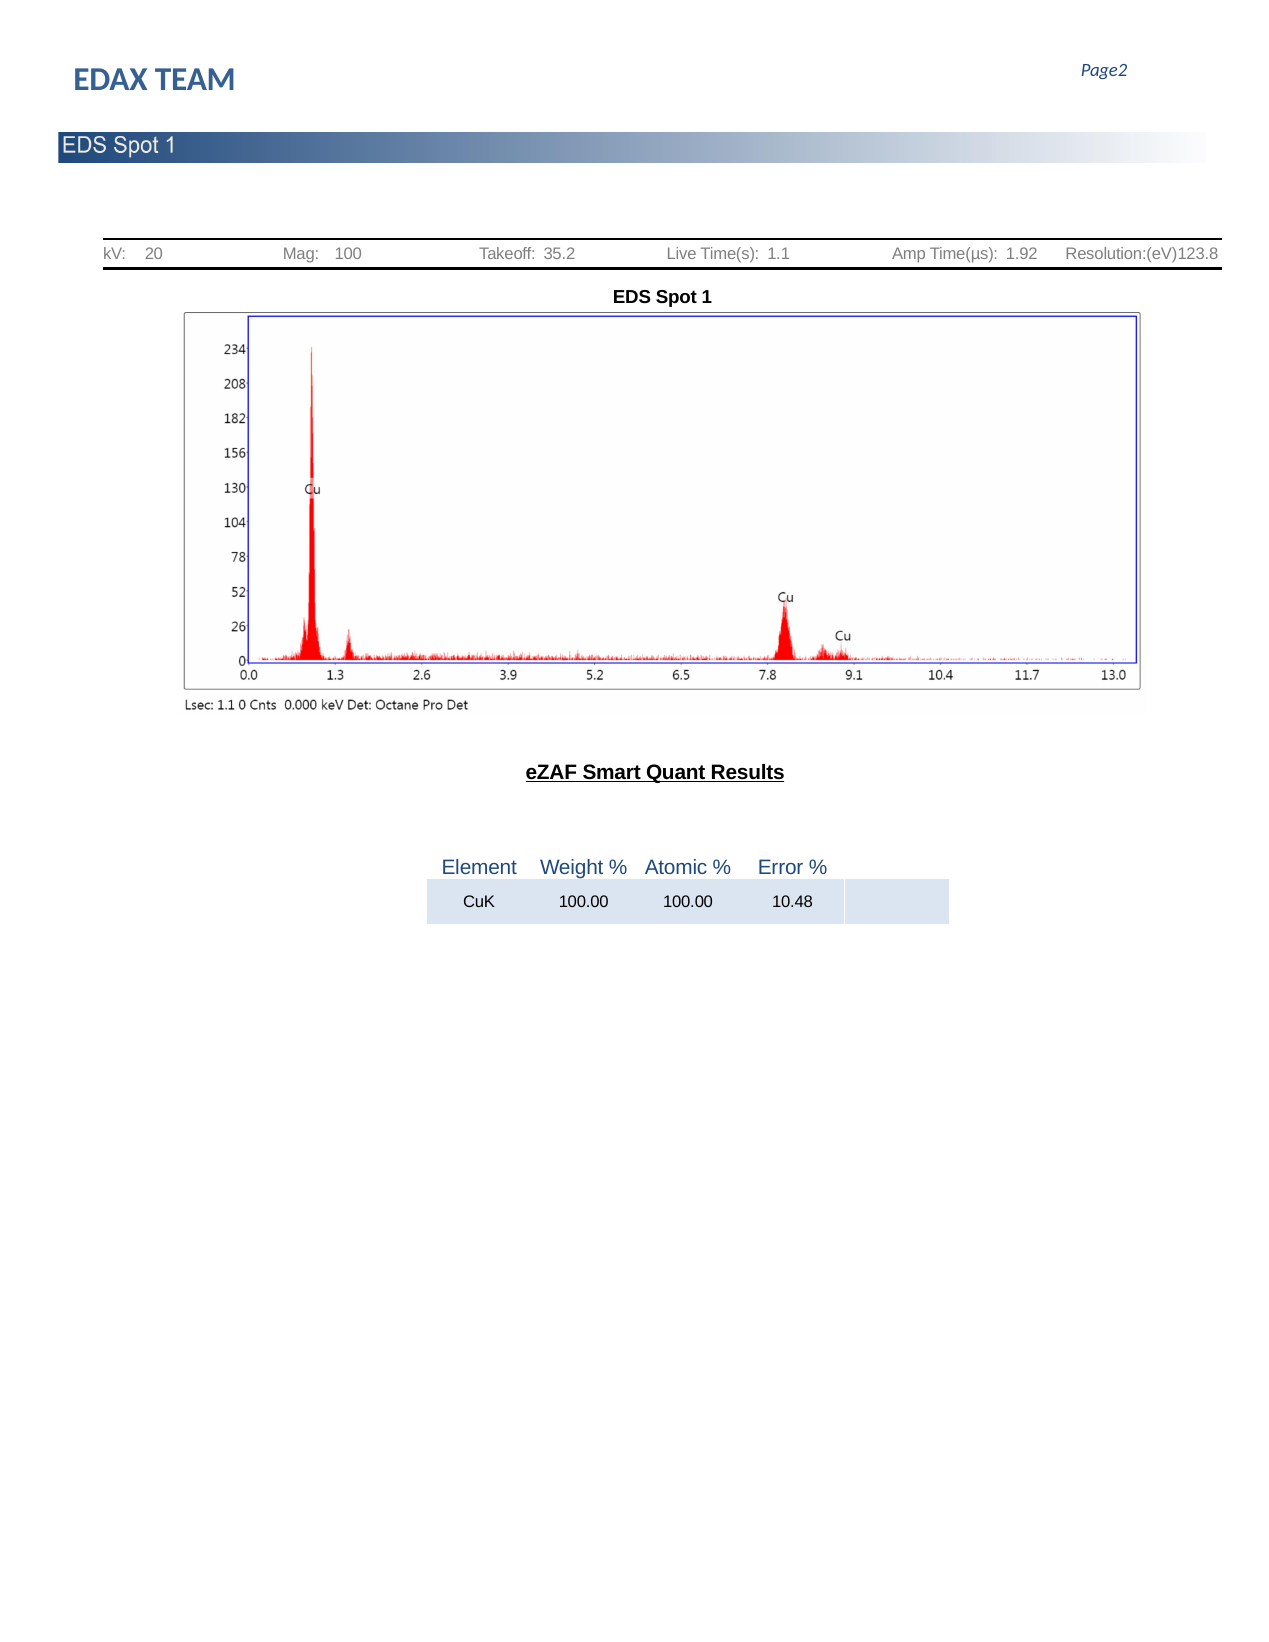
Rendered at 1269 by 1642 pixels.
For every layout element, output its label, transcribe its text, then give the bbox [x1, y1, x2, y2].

table_cell [636, 924, 655, 1073]
table_cell [531, 1506, 536, 1581]
table_cell [148, 715, 162, 760]
table_cell [658, 1133, 730, 1148]
table_cell [163, 879, 170, 924]
table_cell [998, 924, 1006, 1073]
table_cell [1177, 588, 1192, 715]
table_cell [1058, 118, 1118, 132]
table_cell [730, 716, 740, 760]
table_cell [1118, 1133, 1147, 1148]
table_cell [845, 1506, 849, 1581]
table_cell [934, 163, 938, 207]
table_cell [1028, 805, 1044, 879]
table_cell [103, 715, 118, 760]
table_cell [845, 790, 849, 804]
table_cell [845, 1401, 849, 1506]
table_cell [760, 1297, 767, 1401]
table_cell [427, 924, 470, 1073]
table_cell [883, 118, 923, 132]
table_cell [767, 118, 797, 132]
table_cell [536, 924, 543, 1073]
table_cell [58, 1401, 73, 1506]
table_cell [1118, 208, 1147, 237]
table_cell [1028, 118, 1044, 132]
table_cell [88, 805, 103, 879]
table_cell [1215, 282, 1222, 312]
table_cell [1192, 312, 1207, 461]
table_cell [582, 790, 610, 804]
table_cell [1215, 118, 1222, 133]
table_cell [73, 588, 88, 715]
table_cell [118, 461, 133, 588]
table_cell [178, 208, 245, 237]
table_cell [531, 1073, 536, 1133]
table_cell [1177, 118, 1192, 132]
table_cell [1225, 924, 1237, 1073]
table_cell [740, 1506, 759, 1581]
table_cell [730, 270, 740, 282]
table_cell [767, 163, 797, 207]
table_cell [760, 103, 767, 118]
table_cell [334, 208, 368, 237]
table_cell [924, 716, 934, 760]
table_cell [610, 208, 636, 237]
table_cell [148, 1148, 162, 1297]
table_cell [767, 790, 797, 804]
table_cell [369, 1401, 427, 1506]
table_cell [163, 1297, 170, 1401]
table_cell [470, 924, 531, 1073]
table_cell [1177, 715, 1192, 760]
table_cell [883, 1133, 923, 1148]
table_cell 35.2 [543, 240, 582, 267]
table_cell Resolution:(eV) [1058, 240, 1177, 267]
table_cell [1013, 1073, 1028, 1133]
table_cell [536, 1073, 543, 1133]
table_cell [1225, 103, 1237, 118]
table_cell 1.1 [767, 240, 797, 267]
table_cell [245, 805, 267, 879]
table_cell [88, 924, 103, 1073]
table_cell [1210, 312, 1214, 461]
table_cell [88, 103, 103, 118]
table_cell [170, 1148, 177, 1297]
table_cell [118, 1073, 133, 1133]
table_cell [1147, 1133, 1177, 1148]
table_cell [58, 1148, 73, 1297]
table_cell [245, 1073, 267, 1133]
table_cell [864, 924, 883, 1073]
table_cell [178, 1297, 245, 1401]
table_cell [1192, 715, 1207, 760]
table_cell [133, 163, 144, 207]
table_cell [1028, 208, 1044, 237]
table_cell [1028, 1401, 1044, 1506]
table_cell [845, 1133, 849, 1148]
table_cell [245, 163, 267, 207]
table_cell [427, 163, 470, 207]
table_cell [582, 1148, 610, 1297]
table_cell [797, 1297, 801, 1401]
table_cell [470, 1148, 531, 1297]
table_cell [1045, 270, 1058, 282]
table_cell [1013, 790, 1028, 804]
table_cell [1215, 103, 1222, 118]
table_cell [658, 163, 730, 207]
table_cell [864, 1401, 883, 1506]
table_cell [58, 1297, 73, 1401]
table_cell [427, 1133, 470, 1148]
table_cell [178, 1073, 245, 1133]
table_cell [178, 270, 245, 282]
table_cell [267, 163, 276, 207]
table_cell [163, 282, 170, 312]
table_cell [118, 118, 133, 132]
table_cell [730, 1401, 740, 1506]
table_cell [133, 879, 144, 924]
table_cell [924, 270, 934, 282]
table_cell [924, 1401, 934, 1506]
table_cell [118, 270, 133, 282]
table_cell [267, 1133, 276, 1148]
picture [58, 132, 1208, 163]
table_cell [369, 1133, 427, 1148]
table_cell [610, 1401, 636, 1506]
table_cell [1147, 163, 1177, 207]
table_cell [1225, 58, 1237, 88]
table_cell [369, 790, 427, 804]
table_cell [1045, 163, 1058, 207]
table_cell [883, 163, 923, 207]
table_cell [427, 1401, 470, 1506]
table_cell [1118, 118, 1147, 132]
table_cell [427, 1148, 470, 1297]
table_cell [864, 270, 883, 282]
table_cell [170, 1401, 177, 1506]
table_cell [73, 103, 88, 118]
table_cell [924, 1506, 934, 1581]
table_cell [845, 924, 849, 1073]
table_cell [801, 1297, 844, 1401]
table_cell [658, 924, 730, 1073]
table_cell [531, 716, 536, 760]
table_cell [245, 208, 267, 237]
table_cell [1177, 879, 1192, 924]
table_cell [998, 1506, 1006, 1581]
table_cell [427, 1073, 470, 1133]
table_cell [1210, 208, 1214, 237]
table_cell [267, 1148, 276, 1297]
table_cell [267, 208, 276, 237]
table_cell [1118, 270, 1147, 282]
table_cell [536, 1401, 543, 1506]
table_cell [1147, 282, 1177, 312]
table_cell [939, 1133, 949, 1148]
table_cell [998, 879, 1006, 924]
table_cell [58, 879, 73, 924]
table_cell [531, 163, 536, 207]
table_cell [1013, 805, 1028, 879]
table_cell [1058, 163, 1118, 207]
table_cell [536, 1148, 543, 1297]
table_cell [1210, 805, 1214, 879]
table_cell [369, 103, 427, 118]
table_cell [58, 461, 73, 588]
table_cell [730, 1133, 740, 1148]
table_cell [133, 924, 144, 1073]
table_cell [427, 240, 470, 267]
table_cell [88, 588, 103, 715]
table_cell [163, 1401, 170, 1506]
table_cell [740, 1148, 759, 1297]
table_cell [58, 208, 73, 237]
table_cell [1147, 805, 1177, 879]
table_cell [297, 924, 319, 1073]
table_cell [1147, 208, 1177, 237]
table_cell [849, 716, 864, 760]
table_cell [276, 163, 297, 207]
table_cell [73, 118, 88, 132]
table_cell [170, 588, 177, 715]
table_cell [1118, 103, 1147, 118]
table_cell [148, 270, 162, 282]
table_cell [949, 1297, 998, 1401]
table_cell [543, 1297, 582, 1401]
table_cell [334, 118, 368, 132]
table_cell [297, 1506, 319, 1581]
table_cell [319, 1148, 334, 1297]
table_cell [276, 270, 297, 282]
table_cell [1215, 1073, 1222, 1133]
table_cell [998, 118, 1006, 132]
table_cell [1045, 1133, 1058, 1148]
table_cell [760, 208, 767, 237]
table_cell [849, 118, 864, 132]
table_cell [1225, 461, 1237, 588]
table_cell [730, 103, 740, 118]
table_cell [924, 208, 934, 237]
table_cell [1045, 805, 1058, 879]
table_cell [949, 1148, 998, 1297]
table_cell [767, 1401, 797, 1506]
table_cell [1118, 924, 1147, 1073]
table_cell [163, 312, 170, 461]
table_cell [939, 1148, 949, 1297]
table_cell [118, 1401, 133, 1506]
table_cell [1215, 1133, 1222, 1148]
table_cell [319, 208, 334, 237]
table_cell [883, 270, 923, 282]
table_cell [297, 879, 319, 924]
table_cell [245, 1297, 267, 1401]
table_cell [1013, 208, 1028, 237]
table_cell [864, 240, 883, 267]
table_cell 100 [334, 240, 368, 267]
table_cell [730, 790, 740, 804]
table_cell [103, 103, 118, 118]
table_cell [939, 270, 949, 282]
table_cell [610, 163, 636, 207]
table_cell 1.92 [1006, 240, 1044, 267]
table_cell [133, 118, 144, 132]
table_cell [845, 1073, 849, 1133]
table_cell [1006, 1297, 1013, 1401]
table_cell [133, 461, 144, 588]
table_cell [470, 1401, 531, 1506]
table_cell [760, 240, 767, 267]
table_cell [1118, 790, 1147, 804]
table_cell [267, 1401, 276, 1506]
table_cell [58, 267, 73, 282]
table_cell [610, 270, 636, 282]
table_cell [88, 1073, 103, 1133]
table_cell [133, 282, 144, 312]
table_cell [849, 805, 864, 879]
table_cell [797, 716, 801, 760]
table_cell [1147, 715, 1177, 760]
table_cell [1148, 461, 1177, 588]
table_cell [998, 716, 1006, 760]
table_cell [1215, 1148, 1222, 1297]
table_cell [730, 924, 740, 1073]
table_cell [801, 1506, 844, 1581]
table_cell Takeoff: [470, 240, 536, 267]
table_cell [658, 1148, 730, 1297]
table_cell [740, 270, 759, 282]
table_cell [845, 103, 849, 118]
table_cell [1147, 270, 1177, 282]
table_cell [297, 118, 319, 132]
table_cell [740, 1133, 759, 1148]
table_cell [148, 282, 162, 312]
table_cell [1215, 588, 1222, 715]
table_cell [1147, 879, 1177, 924]
table_cell [319, 1506, 334, 1581]
table_cell [148, 1133, 162, 1148]
table_cell [730, 118, 740, 132]
table_cell [531, 270, 536, 282]
table_cell [1045, 716, 1058, 760]
table_cell [148, 790, 162, 804]
table_cell [297, 790, 319, 804]
table_cell [1147, 790, 1177, 804]
table_cell [133, 1133, 144, 1148]
table_cell [163, 588, 170, 715]
table_cell [245, 790, 267, 804]
table_cell [1225, 163, 1237, 207]
table_cell [998, 240, 1006, 267]
table_cell [319, 1401, 334, 1506]
table_cell [297, 208, 319, 237]
table_cell [103, 312, 118, 461]
table_cell [536, 1506, 543, 1581]
table_cell [1225, 267, 1237, 282]
table_cell [1177, 1133, 1192, 1148]
table_cell [58, 760, 73, 789]
table_cell [73, 715, 88, 760]
table_cell [636, 1133, 655, 1148]
table_cell [470, 790, 531, 804]
table_cell [58, 1073, 73, 1133]
table_cell [760, 270, 767, 282]
table_cell [334, 1401, 368, 1506]
table_cell [1215, 270, 1222, 282]
table_cell [148, 1297, 162, 1401]
table_cell [801, 118, 844, 132]
table_cell [939, 1297, 949, 1401]
table_cell [88, 282, 103, 312]
table_cell [582, 103, 610, 118]
table_cell [658, 103, 730, 118]
table_cell [245, 1401, 267, 1506]
table_cell [103, 270, 118, 282]
table_cell [998, 790, 1006, 804]
table_cell [797, 924, 801, 1073]
table_cell [1006, 1506, 1013, 1581]
table_cell [1177, 1297, 1192, 1401]
table_cell [1210, 103, 1214, 118]
table_cell Atomic % [636, 805, 740, 879]
table_cell [1177, 1401, 1192, 1506]
table_cell [1006, 790, 1013, 804]
table_cell [1210, 270, 1214, 282]
table_cell [1225, 238, 1237, 267]
table_cell [934, 1073, 938, 1133]
table_cell [267, 118, 276, 132]
table_cell [245, 879, 267, 924]
table_cell [103, 924, 118, 1073]
table_cell [740, 163, 759, 207]
table_cell [949, 1506, 998, 1581]
table_cell [1215, 208, 1222, 237]
table_cell [1058, 805, 1118, 879]
table_cell [297, 716, 319, 760]
table_cell [334, 805, 368, 879]
table_cell [1013, 163, 1028, 207]
table_cell [88, 312, 103, 461]
table_cell [148, 163, 162, 207]
table_cell EDAX TEAM [73, 58, 849, 103]
table_cell [1215, 1297, 1222, 1401]
table_cell [118, 588, 133, 715]
table_cell [582, 1133, 610, 1148]
table_cell [740, 1401, 759, 1506]
table_cell [939, 805, 949, 879]
table_cell [1177, 103, 1192, 118]
table_cell [1215, 133, 1222, 163]
table_cell [939, 118, 949, 132]
table_cell [636, 716, 655, 760]
table_cell [1028, 1133, 1044, 1148]
table_cell [427, 1506, 470, 1581]
table_cell [276, 118, 297, 132]
table_cell [864, 1073, 883, 1133]
table_cell [118, 924, 133, 1073]
table_cell [767, 1148, 797, 1297]
table_cell [1147, 1073, 1177, 1133]
table_cell [148, 805, 162, 879]
table_cell [610, 924, 636, 1073]
table_cell [1177, 790, 1192, 804]
table_cell [267, 805, 276, 879]
table_cell [297, 1073, 319, 1133]
table_cell [73, 924, 88, 1073]
table_cell [73, 461, 88, 588]
table_cell [170, 1133, 177, 1148]
table_cell [1006, 1133, 1013, 1148]
table_cell [845, 208, 849, 237]
table_cell Error % [740, 805, 844, 879]
table_cell [170, 1073, 177, 1133]
table_cell [924, 1148, 934, 1297]
table_cell [178, 924, 245, 1073]
table_cell [245, 716, 267, 760]
table_cell [636, 1506, 655, 1581]
table_cell [334, 270, 368, 282]
table_cell [267, 1073, 276, 1133]
table_cell [1006, 805, 1013, 879]
table_cell [103, 588, 118, 715]
table_cell [767, 924, 797, 1073]
table_cell [245, 240, 267, 267]
table_cell [103, 118, 118, 132]
table_cell [1006, 879, 1013, 924]
table_cell [1215, 760, 1222, 789]
table_cell [1045, 118, 1058, 132]
table_cell [133, 1073, 144, 1133]
table_cell [949, 208, 998, 237]
table_cell [148, 103, 162, 118]
table_cell [319, 118, 334, 132]
table_cell [934, 270, 938, 282]
table_cell [797, 208, 801, 237]
table_cell [924, 805, 934, 879]
table_cell [178, 1401, 245, 1506]
table_cell [1210, 1297, 1214, 1401]
table_cell [470, 1133, 531, 1148]
table_cell [636, 1401, 655, 1506]
table_cell [1210, 879, 1214, 924]
table_cell [1210, 715, 1214, 760]
table_cell [543, 1148, 582, 1297]
table_cell [1006, 118, 1013, 132]
table_cell [103, 1297, 118, 1401]
table_cell [1192, 1297, 1207, 1401]
table_cell [636, 118, 655, 132]
table_cell [1192, 1148, 1207, 1297]
table_cell [658, 270, 730, 282]
table_cell [658, 1401, 730, 1506]
table_cell [849, 1401, 864, 1506]
table_cell [939, 208, 949, 237]
table_cell [531, 103, 536, 118]
table_cell [369, 1073, 427, 1133]
table_cell [1215, 805, 1222, 879]
table_cell [760, 1073, 767, 1133]
table_cell [864, 1133, 883, 1148]
table_cell [730, 1297, 740, 1401]
table_cell [1058, 1401, 1118, 1506]
table_cell [163, 1073, 170, 1133]
table_cell 2 [1118, 58, 1177, 88]
table_cell [1215, 461, 1222, 588]
table_cell [58, 88, 73, 103]
table_cell [610, 790, 636, 804]
table_cell Element [427, 805, 531, 879]
table_cell [939, 924, 949, 1073]
table_cell [1118, 805, 1147, 879]
table_cell [163, 270, 170, 282]
table_cell eZAF Smart Quant Results [118, 760, 1192, 789]
table_cell [319, 879, 334, 924]
table_cell [1210, 133, 1214, 163]
table_cell 100.00 [531, 879, 636, 924]
table_cell [1210, 118, 1214, 133]
table_cell [543, 118, 582, 132]
table_cell [1210, 760, 1214, 789]
table_cell [1118, 879, 1147, 924]
table_cell [998, 1401, 1006, 1506]
table_cell EDS Spot 1 [178, 282, 1147, 312]
table_cell [1225, 312, 1237, 461]
table_cell [470, 103, 531, 118]
table_cell [760, 1133, 767, 1148]
table_cell [319, 716, 334, 760]
table_cell [1118, 1401, 1147, 1506]
table_cell [73, 312, 88, 461]
table_cell [88, 1401, 103, 1506]
table_cell [170, 208, 177, 237]
table_cell [998, 163, 1006, 207]
table_cell [543, 208, 582, 237]
table_cell [163, 1148, 170, 1297]
table_cell [760, 118, 767, 132]
table_cell [1013, 879, 1028, 924]
table_cell [297, 1133, 319, 1148]
table_cell [636, 103, 655, 118]
table_cell [1028, 1506, 1214, 1581]
table_cell [163, 715, 170, 760]
table_cell [148, 588, 162, 715]
table_cell [998, 1073, 1006, 1133]
table_cell [103, 282, 118, 312]
table_cell [297, 1148, 319, 1297]
table_cell [118, 103, 133, 118]
table_cell [1192, 790, 1207, 804]
table_cell [636, 1297, 655, 1401]
table_cell [845, 1148, 849, 1297]
table_cell [864, 118, 883, 132]
table_cell [740, 103, 759, 118]
table_cell [1192, 88, 1207, 103]
table_cell [1147, 118, 1177, 132]
table_cell [797, 1506, 801, 1581]
table_cell [369, 1297, 427, 1401]
table_cell [1215, 312, 1222, 461]
table_cell [170, 461, 177, 588]
table_cell [245, 1148, 267, 1297]
table_cell [319, 103, 334, 118]
table_cell [883, 1506, 923, 1581]
table_cell [1215, 924, 1222, 1073]
table_cell [88, 760, 103, 789]
table_cell [543, 270, 582, 282]
table_cell [1215, 1401, 1222, 1506]
table_cell [118, 715, 133, 760]
table_cell [88, 238, 103, 267]
table_cell [1225, 88, 1237, 103]
table_cell [934, 1148, 938, 1297]
table_cell [163, 790, 170, 804]
table_cell [1177, 1073, 1192, 1133]
table_cell [1028, 1297, 1044, 1401]
table_cell [319, 805, 334, 879]
table_cell [245, 118, 267, 132]
table_cell [849, 240, 864, 267]
table_cell [267, 1506, 276, 1581]
table_cell [1192, 282, 1207, 312]
table_cell [1192, 58, 1207, 88]
table_cell [276, 1133, 297, 1148]
table_cell [334, 879, 368, 924]
table_cell [924, 924, 934, 1073]
table_cell [470, 163, 531, 207]
table_cell [163, 208, 170, 237]
table_cell [849, 924, 864, 1073]
table_cell [543, 790, 582, 804]
table_cell [849, 790, 864, 804]
table_cell [1177, 163, 1192, 207]
table_cell [536, 163, 543, 207]
table_cell [58, 58, 73, 88]
table_cell [297, 1297, 319, 1401]
table_cell [319, 163, 334, 207]
table_cell [1058, 1148, 1118, 1297]
table_cell [801, 1073, 844, 1133]
table_cell [148, 1073, 162, 1133]
table_cell [767, 716, 797, 760]
table_cell [267, 103, 276, 118]
table_cell [58, 312, 73, 461]
table_cell [1215, 879, 1222, 924]
table_cell [88, 1148, 103, 1297]
table_cell [760, 163, 767, 207]
table_cell [170, 924, 177, 1073]
table_cell [740, 208, 759, 237]
table_cell [369, 1148, 427, 1297]
table_cell [1177, 461, 1192, 588]
table_cell [88, 790, 103, 804]
table_cell [1192, 461, 1207, 588]
table_cell [334, 163, 368, 207]
table_cell [924, 163, 934, 207]
table_cell [582, 163, 610, 207]
table_cell [88, 208, 103, 237]
table_cell [1147, 924, 1177, 1073]
table_cell [470, 118, 531, 132]
table_cell [133, 1297, 144, 1401]
table_cell [801, 790, 844, 804]
table_cell [88, 461, 103, 588]
table_cell [163, 163, 170, 207]
table_cell [1210, 163, 1214, 207]
table_cell [369, 924, 427, 1073]
table_cell [178, 1133, 245, 1148]
table_cell [1192, 1073, 1207, 1133]
table_cell [1210, 924, 1214, 1073]
table_cell [133, 312, 144, 461]
table_cell [170, 103, 177, 118]
table_cell [864, 716, 883, 760]
table_cell [849, 270, 864, 282]
table_cell [334, 1133, 368, 1148]
table_cell [170, 282, 177, 312]
table_cell [582, 1073, 610, 1133]
table_cell [1006, 163, 1013, 207]
table_cell [1028, 163, 1044, 207]
table_cell [297, 270, 319, 282]
table_cell [1225, 282, 1237, 312]
table_cell [740, 716, 759, 760]
table_cell [582, 1401, 610, 1506]
table_cell [58, 588, 73, 715]
table_cell [536, 103, 543, 118]
table_cell [998, 270, 1006, 282]
table_cell [319, 924, 334, 1073]
table_cell [88, 879, 103, 924]
table_cell [849, 1506, 864, 1581]
table_cell [1028, 270, 1044, 282]
table_cell [170, 879, 177, 924]
table_cell [849, 1297, 864, 1401]
table_cell [297, 1401, 319, 1506]
table_cell Amp Time(µs): [883, 240, 998, 267]
table_cell [276, 208, 297, 237]
table_cell Page [1058, 58, 1118, 88]
table_cell [276, 805, 297, 879]
table_cell [178, 805, 245, 879]
table_cell [276, 1073, 297, 1133]
table_cell [73, 879, 88, 924]
table_cell [934, 790, 938, 804]
table_cell [1192, 805, 1207, 879]
table_cell [118, 282, 133, 312]
table_cell [767, 1297, 797, 1401]
table_cell [740, 924, 759, 1073]
table_cell [1225, 588, 1237, 715]
table_cell [864, 208, 883, 237]
table_cell [939, 1506, 949, 1581]
table_cell [924, 1073, 934, 1133]
table_cell [543, 1401, 582, 1506]
table_cell [73, 208, 88, 237]
table_cell [1192, 879, 1207, 924]
table_cell [118, 312, 133, 461]
table_cell [170, 805, 177, 879]
table_cell [801, 1133, 844, 1148]
table_cell [1210, 461, 1214, 588]
table_cell [1006, 270, 1013, 282]
table_cell 123.8 [1177, 238, 1225, 267]
table_cell [582, 208, 610, 237]
table_cell [427, 1297, 470, 1401]
table_cell [636, 1073, 655, 1133]
table_cell [178, 240, 245, 267]
table_cell [163, 118, 170, 132]
table_cell [245, 103, 267, 118]
table_cell [1006, 716, 1013, 760]
table_cell [1006, 924, 1013, 1073]
table_cell [1225, 1073, 1237, 1133]
table_cell [934, 1506, 938, 1581]
table_cell [1118, 1297, 1147, 1401]
table_cell [797, 1401, 801, 1506]
table_cell [949, 270, 998, 282]
table_cell [334, 1148, 368, 1297]
table_cell [103, 879, 118, 924]
table_cell [536, 1133, 543, 1148]
table_cell [1192, 588, 1207, 715]
table_cell [531, 1401, 536, 1506]
table_cell [801, 103, 844, 118]
table_cell [636, 790, 655, 804]
table_cell [103, 1148, 118, 1297]
table_cell [949, 118, 998, 132]
table_cell [740, 790, 759, 804]
table_cell [245, 1506, 267, 1581]
table_cell [760, 1401, 767, 1506]
table_cell [58, 103, 73, 118]
table_cell [536, 270, 543, 282]
table_cell [1045, 1148, 1058, 1297]
table_cell [934, 716, 938, 760]
table_cell [1013, 1297, 1028, 1401]
table_cell [103, 1401, 118, 1506]
table_cell [949, 879, 998, 924]
table_cell [73, 1148, 88, 1297]
table_cell [760, 790, 767, 804]
table_cell [658, 118, 730, 132]
table_cell [1148, 588, 1177, 715]
table_cell [1045, 1073, 1058, 1133]
table_cell [1006, 1073, 1013, 1133]
table_cell [1045, 1401, 1058, 1506]
table_cell [939, 1073, 949, 1133]
table_cell [148, 1401, 162, 1506]
table_cell [939, 716, 949, 760]
table_cell [148, 312, 162, 461]
table_cell [610, 240, 636, 267]
table_cell [1177, 805, 1192, 879]
table_cell [864, 790, 883, 804]
table_cell [934, 1401, 938, 1506]
table_cell [103, 805, 118, 879]
table_cell [1028, 790, 1044, 804]
table_cell [1013, 118, 1028, 132]
table_cell [636, 270, 655, 282]
table_cell 20 [145, 240, 170, 267]
table_cell [1058, 1073, 1118, 1133]
table_cell [163, 924, 170, 1073]
table_cell [1147, 1148, 1177, 1297]
table_cell [610, 118, 636, 132]
table_cell [760, 1506, 767, 1581]
table_cell [1058, 103, 1118, 118]
table_cell [636, 163, 655, 207]
table_cell [740, 118, 759, 132]
table_cell [1177, 924, 1192, 1073]
table_cell [148, 924, 162, 1073]
table_cell [531, 924, 536, 1073]
table_cell [1013, 270, 1028, 282]
table_cell [883, 1401, 923, 1506]
table_cell [610, 1133, 636, 1148]
table_cell [334, 716, 368, 760]
table_cell [170, 240, 177, 267]
table_cell [133, 790, 144, 804]
table_cell [883, 1297, 923, 1401]
table_cell [883, 208, 923, 237]
table_cell [730, 163, 740, 207]
table_cell [949, 924, 998, 1073]
table_cell [88, 1297, 103, 1401]
table_cell [543, 1133, 582, 1148]
table_cell [1013, 1148, 1028, 1297]
table_cell [1215, 58, 1222, 88]
table_cell [949, 1401, 998, 1506]
table_cell [582, 924, 610, 1073]
table_cell [1177, 270, 1192, 282]
table_cell [801, 163, 844, 207]
table_cell [470, 1297, 531, 1401]
table_cell [1225, 1148, 1237, 1297]
table_cell [1225, 1133, 1237, 1148]
table_cell CuK [427, 879, 531, 924]
table_cell [536, 240, 543, 267]
table_cell [1225, 118, 1237, 133]
table_cell [427, 118, 470, 132]
table_cell [1177, 208, 1192, 237]
table_cell [801, 240, 844, 267]
table_cell [163, 1133, 170, 1148]
table_cell [1045, 240, 1058, 267]
table_cell [319, 1297, 334, 1401]
table_cell [610, 1073, 636, 1133]
table_cell [801, 1148, 844, 1297]
table_cell [949, 805, 998, 879]
table_cell [582, 118, 610, 132]
table_cell [133, 588, 144, 715]
table_cell [369, 805, 427, 879]
table_cell [1006, 1401, 1013, 1506]
table_cell [767, 270, 797, 282]
table_cell [1225, 1297, 1237, 1401]
table_cell [1210, 790, 1214, 804]
table_cell [760, 716, 767, 760]
table_cell [470, 1073, 531, 1133]
table_cell [103, 790, 118, 804]
table_cell [531, 1297, 536, 1401]
table_cell [1210, 1073, 1214, 1133]
table_cell [636, 208, 655, 237]
table_cell [845, 879, 949, 924]
table_cell [849, 58, 1058, 118]
table_cell [276, 1506, 297, 1581]
table_cell [170, 270, 177, 282]
table_cell [470, 208, 531, 237]
table_cell [267, 1297, 276, 1401]
table_cell [1225, 1401, 1237, 1506]
table_cell [543, 103, 582, 118]
table_cell [1028, 1148, 1044, 1297]
table_cell [934, 1297, 938, 1401]
table_cell [1225, 133, 1237, 163]
table_cell [1118, 1148, 1147, 1297]
table_cell [849, 208, 864, 237]
table_cell [369, 208, 427, 237]
table_cell [73, 267, 88, 282]
table_cell [801, 716, 844, 760]
table_cell [797, 163, 801, 207]
table_cell [1192, 208, 1207, 237]
table_cell [536, 118, 543, 132]
table_cell [797, 240, 801, 267]
table_cell [864, 1297, 883, 1401]
table_cell [369, 1506, 427, 1581]
table_cell [88, 118, 103, 132]
table_cell Weight % [531, 805, 636, 879]
table_cell [1215, 1506, 1222, 1581]
table_cell [58, 1133, 73, 1148]
table_cell [760, 924, 767, 1073]
table_cell [88, 163, 103, 207]
table_cell [148, 118, 162, 132]
table_cell [797, 1133, 801, 1148]
table_cell [934, 208, 938, 237]
table_cell [163, 805, 170, 879]
table_cell [427, 208, 470, 237]
table_cell [767, 1133, 797, 1148]
table_cell [334, 1506, 368, 1581]
table_cell [1177, 58, 1192, 88]
table_cell [658, 1073, 730, 1133]
table_cell [470, 270, 531, 282]
table_cell [531, 1133, 536, 1148]
table_cell [276, 716, 297, 760]
table_cell [760, 1148, 767, 1297]
table_cell [934, 924, 938, 1073]
table_cell [1192, 270, 1207, 282]
table_cell [740, 1297, 759, 1401]
table_cell [730, 1506, 740, 1581]
table_cell [178, 118, 245, 132]
table_cell [864, 163, 883, 207]
table_cell [658, 1297, 730, 1401]
table_cell [998, 1133, 1006, 1148]
table_cell [73, 805, 88, 879]
table_cell [1045, 1297, 1058, 1401]
table_cell [427, 716, 470, 760]
table_cell [845, 805, 849, 879]
table_cell [88, 1133, 103, 1148]
table_cell 10.48 [740, 879, 844, 924]
table_cell [1225, 790, 1237, 804]
table_cell [883, 716, 923, 760]
table_cell [1225, 879, 1237, 924]
table_cell [1192, 760, 1207, 789]
table_cell [730, 208, 740, 237]
table_cell [1210, 1401, 1214, 1506]
table_cell [924, 118, 934, 132]
table_cell [636, 1148, 655, 1297]
table_cell [118, 1297, 133, 1401]
table_cell [118, 805, 133, 879]
table_cell [1058, 1133, 1118, 1148]
table_cell [1118, 1073, 1147, 1133]
table_cell [1215, 790, 1222, 804]
table_cell [170, 163, 177, 207]
table_cell [1147, 103, 1177, 118]
table_cell [543, 1506, 582, 1581]
table_cell [730, 1073, 740, 1133]
table_cell [170, 715, 177, 760]
table_cell [1013, 924, 1028, 1073]
table_cell [531, 1148, 536, 1297]
table_cell [103, 163, 118, 207]
table_cell [319, 790, 334, 804]
table_cell [58, 805, 73, 879]
table_cell [531, 208, 536, 237]
table_cell [998, 208, 1006, 237]
table_cell [170, 1297, 177, 1401]
table_cell [1177, 88, 1192, 103]
table_cell [610, 103, 636, 118]
table_cell [297, 103, 319, 118]
table_cell [163, 461, 170, 588]
table_cell [170, 790, 177, 804]
table_cell [536, 1297, 543, 1401]
table_cell [845, 118, 849, 132]
table_cell [1058, 270, 1118, 282]
table_cell [1210, 1148, 1214, 1297]
table_cell [178, 163, 245, 207]
table_cell [118, 790, 133, 804]
table_cell [543, 163, 582, 207]
table_cell [543, 716, 582, 760]
table_cell [319, 1073, 334, 1133]
table_cell [369, 240, 427, 267]
table_cell [58, 924, 73, 1073]
table_cell [58, 715, 73, 760]
table_cell [118, 879, 133, 924]
table_cell [73, 163, 88, 207]
table_cell [133, 805, 144, 879]
table_cell [658, 208, 730, 237]
table_cell [845, 270, 849, 282]
table_cell [276, 879, 297, 924]
table_cell [276, 924, 297, 1073]
table_cell [610, 716, 636, 760]
table_cell [1045, 208, 1058, 237]
table_cell [1210, 588, 1214, 715]
table_cell [610, 1506, 636, 1581]
table_cell [319, 270, 334, 282]
table_cell [1045, 924, 1058, 1073]
table_cell [1147, 1297, 1177, 1401]
table_cell [267, 924, 276, 1073]
table_cell [849, 163, 864, 207]
table_cell [103, 1133, 118, 1148]
table_cell [1225, 760, 1237, 789]
table_cell [276, 103, 297, 118]
table_cell [118, 163, 133, 207]
table_cell [470, 1506, 531, 1581]
table_cell [267, 240, 276, 267]
table_cell [1210, 88, 1214, 103]
table_cell [245, 924, 267, 1073]
table_cell [178, 879, 245, 924]
table_cell [1013, 716, 1028, 760]
table_cell [531, 118, 536, 132]
table_cell [845, 1297, 849, 1401]
table_cell [582, 716, 610, 760]
table_cell [1058, 716, 1118, 760]
table_cell [1210, 1133, 1214, 1148]
table_cell [267, 270, 276, 282]
table_cell [103, 461, 118, 588]
table_cell [767, 1073, 797, 1133]
table_cell [864, 805, 883, 879]
table_cell [536, 208, 543, 237]
table_cell [883, 1073, 923, 1133]
table_cell [949, 163, 998, 207]
table_cell [797, 270, 801, 282]
table_cell [369, 118, 427, 132]
table_cell [536, 716, 543, 760]
table_cell [319, 1133, 334, 1148]
table_cell [118, 1148, 133, 1297]
table_cell [1210, 58, 1214, 88]
table_cell [864, 1148, 883, 1297]
table_cell [658, 1506, 730, 1581]
table_cell [1215, 163, 1222, 207]
table_cell [58, 163, 73, 207]
table_cell [133, 270, 144, 282]
table_cell [1192, 118, 1207, 132]
table_cell [934, 118, 938, 132]
table_cell [88, 715, 103, 760]
table_cell [297, 805, 319, 879]
table_cell [845, 163, 849, 207]
table_cell [939, 790, 949, 804]
table_cell [883, 924, 923, 1073]
table_cell [767, 208, 797, 237]
table_cell [658, 716, 730, 760]
table_cell [170, 118, 177, 132]
table_cell [245, 1133, 267, 1148]
table_cell [949, 716, 998, 760]
table_cell [1028, 1073, 1044, 1133]
table_cell [801, 208, 844, 237]
table_cell [103, 1073, 118, 1133]
table_cell [133, 1148, 144, 1297]
table_cell [427, 103, 470, 118]
table_cell [949, 1073, 998, 1133]
table_cell [58, 282, 73, 312]
table_cell [170, 312, 177, 461]
table_cell [536, 790, 543, 804]
table_cell [276, 1401, 297, 1506]
table_cell [845, 240, 849, 267]
table_cell [334, 790, 368, 804]
table_cell [267, 879, 276, 924]
table_cell [1058, 924, 1118, 1073]
table_cell [118, 1133, 133, 1148]
table_cell [730, 1148, 740, 1297]
table_cell [1118, 716, 1147, 760]
table_cell [797, 1148, 801, 1297]
table_cell [427, 790, 470, 804]
table_cell [148, 879, 162, 924]
table_cell [1225, 1506, 1237, 1581]
table_cell [801, 1401, 844, 1506]
table_cell [1045, 879, 1058, 924]
table_cell [267, 790, 276, 804]
table_cell [276, 790, 297, 804]
table_cell [883, 805, 923, 879]
table_cell [1215, 715, 1222, 760]
table_cell [1177, 312, 1192, 461]
table_cell [1028, 879, 1044, 924]
table_cell [1210, 282, 1214, 312]
table_cell [845, 716, 849, 760]
table_cell [276, 1297, 297, 1401]
table_cell [582, 1297, 610, 1401]
table_cell [1013, 1506, 1028, 1581]
table_cell [797, 790, 801, 804]
table_cell [73, 1073, 88, 1133]
table_cell [543, 1073, 582, 1133]
table_cell [582, 270, 610, 282]
table_cell [939, 163, 949, 207]
table_cell [1058, 88, 1118, 103]
table_cell [1058, 790, 1118, 804]
table_cell [427, 270, 470, 282]
table_cell [1147, 88, 1177, 103]
picture [177, 312, 1148, 716]
table_cell [1148, 312, 1177, 461]
table_cell [1058, 208, 1118, 237]
table_cell [163, 103, 170, 118]
table_cell [1192, 163, 1207, 207]
table_cell [582, 240, 610, 267]
table_cell [1192, 1401, 1207, 1506]
table_cell [118, 208, 133, 237]
table_cell [849, 1133, 864, 1148]
table_cell [297, 163, 319, 207]
table_cell [1177, 1148, 1192, 1297]
table_cell [1013, 1133, 1028, 1148]
table_cell [1215, 88, 1222, 103]
table_cell [73, 1297, 88, 1401]
table_cell [369, 879, 427, 924]
table_cell [1058, 879, 1118, 924]
table_cell [949, 1133, 998, 1148]
table_cell [998, 805, 1006, 879]
table_cell [949, 790, 998, 804]
table_cell [998, 1297, 1006, 1401]
table_cell [849, 1148, 864, 1297]
table_cell [267, 716, 276, 760]
table_cell [1118, 88, 1147, 103]
table_cell [58, 790, 73, 804]
table_cell [58, 118, 73, 132]
table_cell 100.00 [636, 879, 740, 924]
table_cell [797, 103, 801, 118]
table_cell [369, 270, 427, 282]
table_cell [470, 716, 531, 760]
table_cell [1006, 208, 1013, 237]
table_cell [1192, 1133, 1207, 1148]
table_cell Live Time(s): [658, 240, 759, 267]
table_cell [543, 924, 582, 1073]
table_cell [1192, 924, 1207, 1073]
table_cell [924, 1297, 934, 1401]
table_cell [73, 790, 88, 804]
table_cell [73, 282, 88, 312]
table_cell [245, 270, 267, 282]
table_cell [610, 1148, 636, 1297]
table_cell [133, 715, 144, 760]
table_cell [369, 163, 427, 207]
table_cell [883, 790, 923, 804]
table_cell [276, 1148, 297, 1297]
table_cell [103, 208, 118, 237]
table_cell [934, 1133, 938, 1148]
table_cell [767, 103, 797, 118]
table_cell [369, 716, 427, 760]
table_cell [1225, 715, 1237, 760]
table_cell kV: [103, 240, 133, 267]
table_cell [58, 1506, 245, 1581]
table_cell [178, 716, 245, 760]
table_cell [1013, 1401, 1028, 1506]
table_cell [319, 240, 334, 267]
table_cell [1177, 282, 1192, 312]
table_cell [178, 103, 245, 118]
table_cell [148, 208, 162, 237]
table_cell [73, 1133, 88, 1148]
table_cell [939, 1401, 949, 1506]
table_cell [801, 270, 844, 282]
table_cell [1225, 805, 1237, 879]
table_cell [334, 1073, 368, 1133]
table_cell [73, 760, 88, 789]
table_cell [849, 1073, 864, 1133]
table_cell [1028, 716, 1044, 760]
table_cell [582, 1506, 610, 1581]
table_cell [797, 1073, 801, 1133]
table_cell [133, 208, 144, 237]
table_cell [58, 238, 73, 267]
table_cell [797, 118, 801, 132]
table_cell [1045, 790, 1058, 804]
table_cell [88, 267, 103, 282]
table_cell Mag: [276, 240, 319, 267]
table_cell [531, 790, 536, 804]
table_cell [1225, 208, 1237, 237]
table_cell [998, 1148, 1006, 1297]
table_cell [740, 1073, 759, 1133]
table_cell [636, 240, 655, 267]
table_cell [334, 1297, 368, 1401]
table_cell [658, 790, 730, 804]
table_cell [178, 1148, 245, 1297]
table_cell [883, 1148, 923, 1297]
table_cell [801, 924, 844, 1073]
table_cell [1006, 1148, 1013, 1297]
table_cell [73, 1401, 88, 1506]
table_cell [864, 1506, 883, 1581]
table_cell [924, 1133, 934, 1148]
table_cell [133, 1401, 144, 1506]
table_cell [767, 1506, 797, 1581]
table_cell [1118, 163, 1147, 207]
table_cell [178, 790, 245, 804]
table_cell [610, 1297, 636, 1401]
table_cell [1058, 1297, 1118, 1401]
table_cell [148, 461, 162, 588]
table_cell [1192, 103, 1207, 118]
table_cell [924, 790, 934, 804]
table_cell [334, 924, 368, 1073]
table_cell [1028, 924, 1044, 1073]
table_cell [73, 238, 88, 267]
table_cell [133, 240, 144, 267]
table_cell [133, 103, 144, 118]
table_cell [103, 760, 118, 789]
table_cell [334, 103, 368, 118]
table_cell [1147, 1401, 1177, 1506]
table_cell [934, 805, 938, 879]
